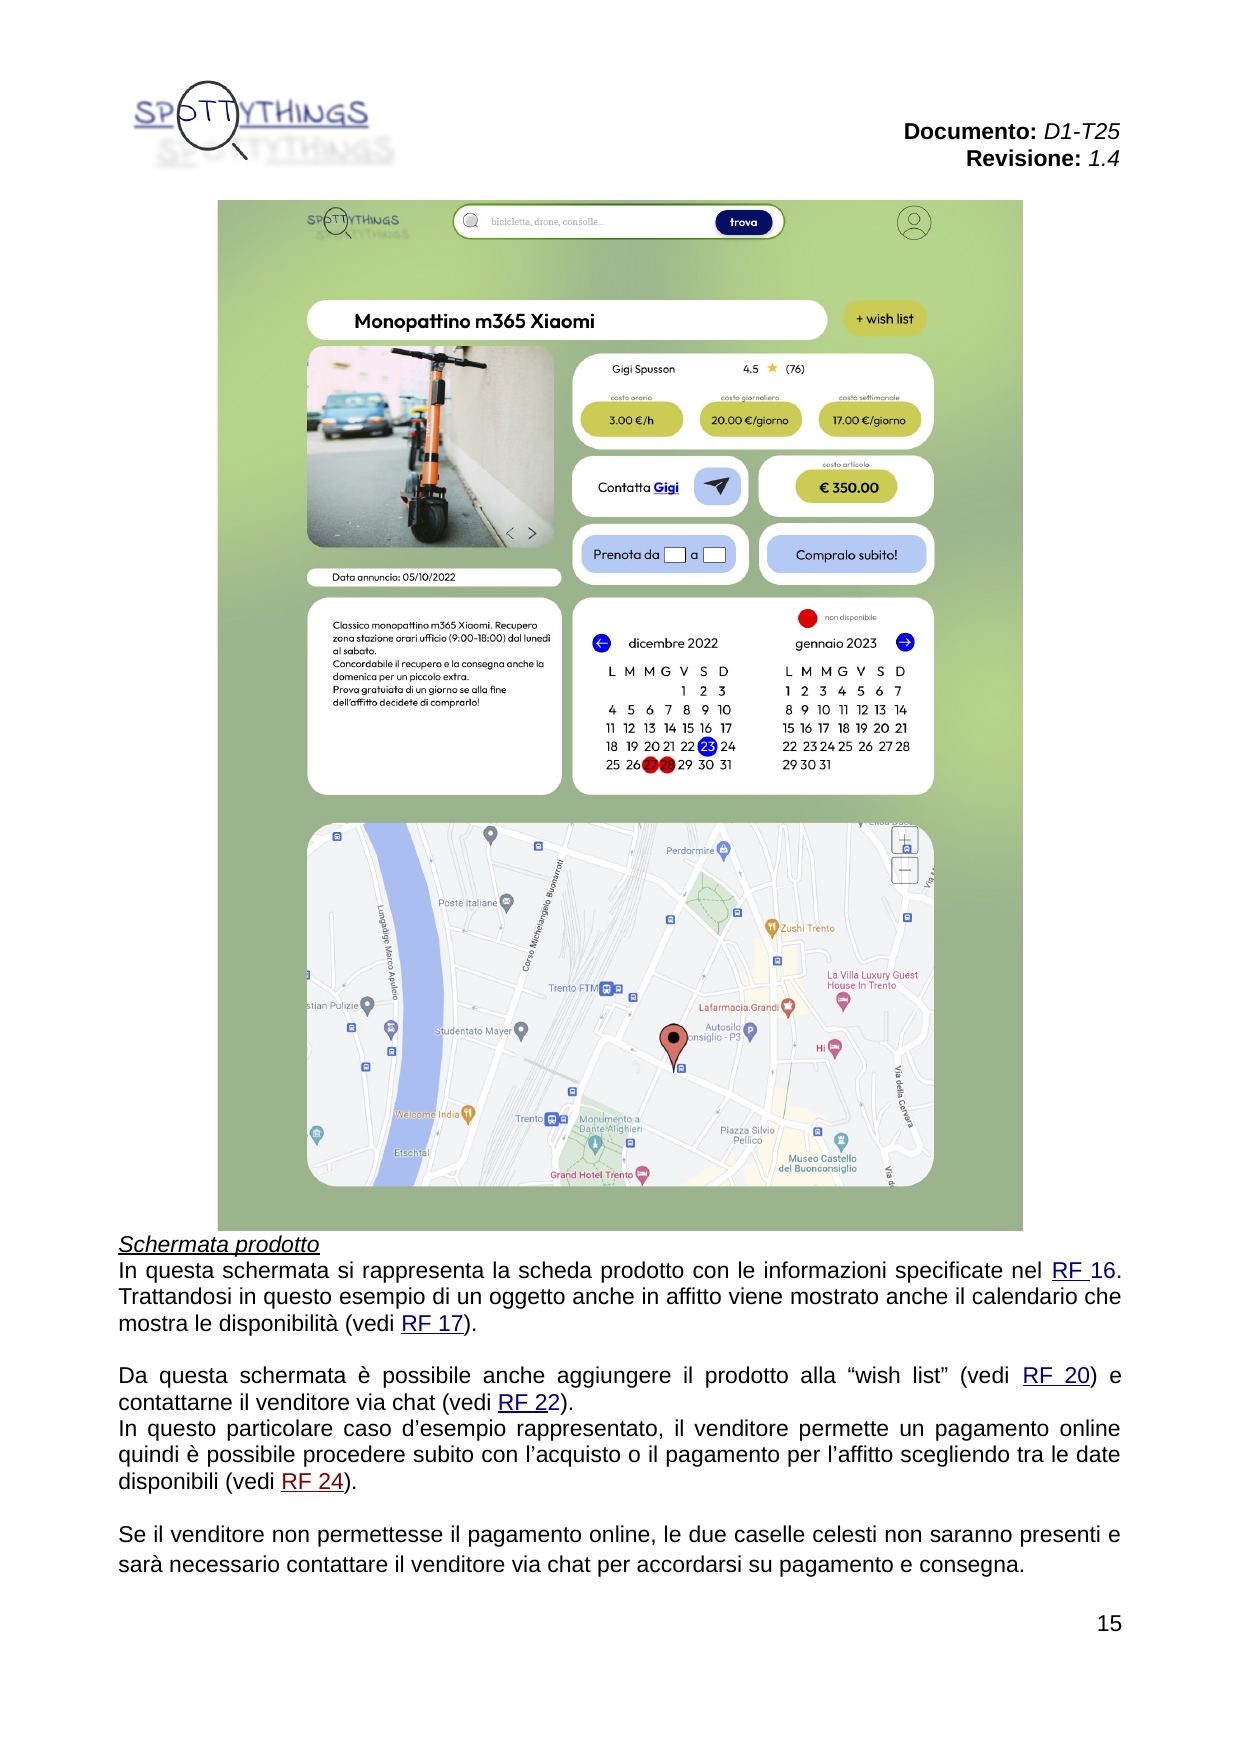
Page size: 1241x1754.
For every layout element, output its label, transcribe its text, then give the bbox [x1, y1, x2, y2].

text In questo particolare caso d’esempio rappresentato, il venditore permette un pagamento online quindi è possibile procedere subito con l’acquisto o il pagamento per l’affitto scegliendo tra le date disponibili (vedi RF 24). [118, 1415, 1122, 1494]
text Schermata prodotto [118, 200, 1122, 1257]
picture [217, 200, 1023, 1231]
picture [123, 73, 399, 187]
text In questa schermata si rappresenta la scheda prodotto con le informazioni specificate nel RF 16. Trattandosi in questo esempio di un oggetto anche in affitto viene mostrato anche il calendario che mostra le disponibilità (vedi RF 17). [118, 1257, 1122, 1336]
text Se il venditore non permettesse il pagamento online, le due caselle celesti non saranno presenti e sarà necessario contattare il venditore via chat per accordarsi su pagamento e consegna. [118, 1521, 1122, 1577]
text Da questa schermata è possibile anche aggiungere il prodotto alla “wish list” (vedi RF 20) e contattarne il venditore via chat (vedi RF 22). [118, 1362, 1122, 1415]
